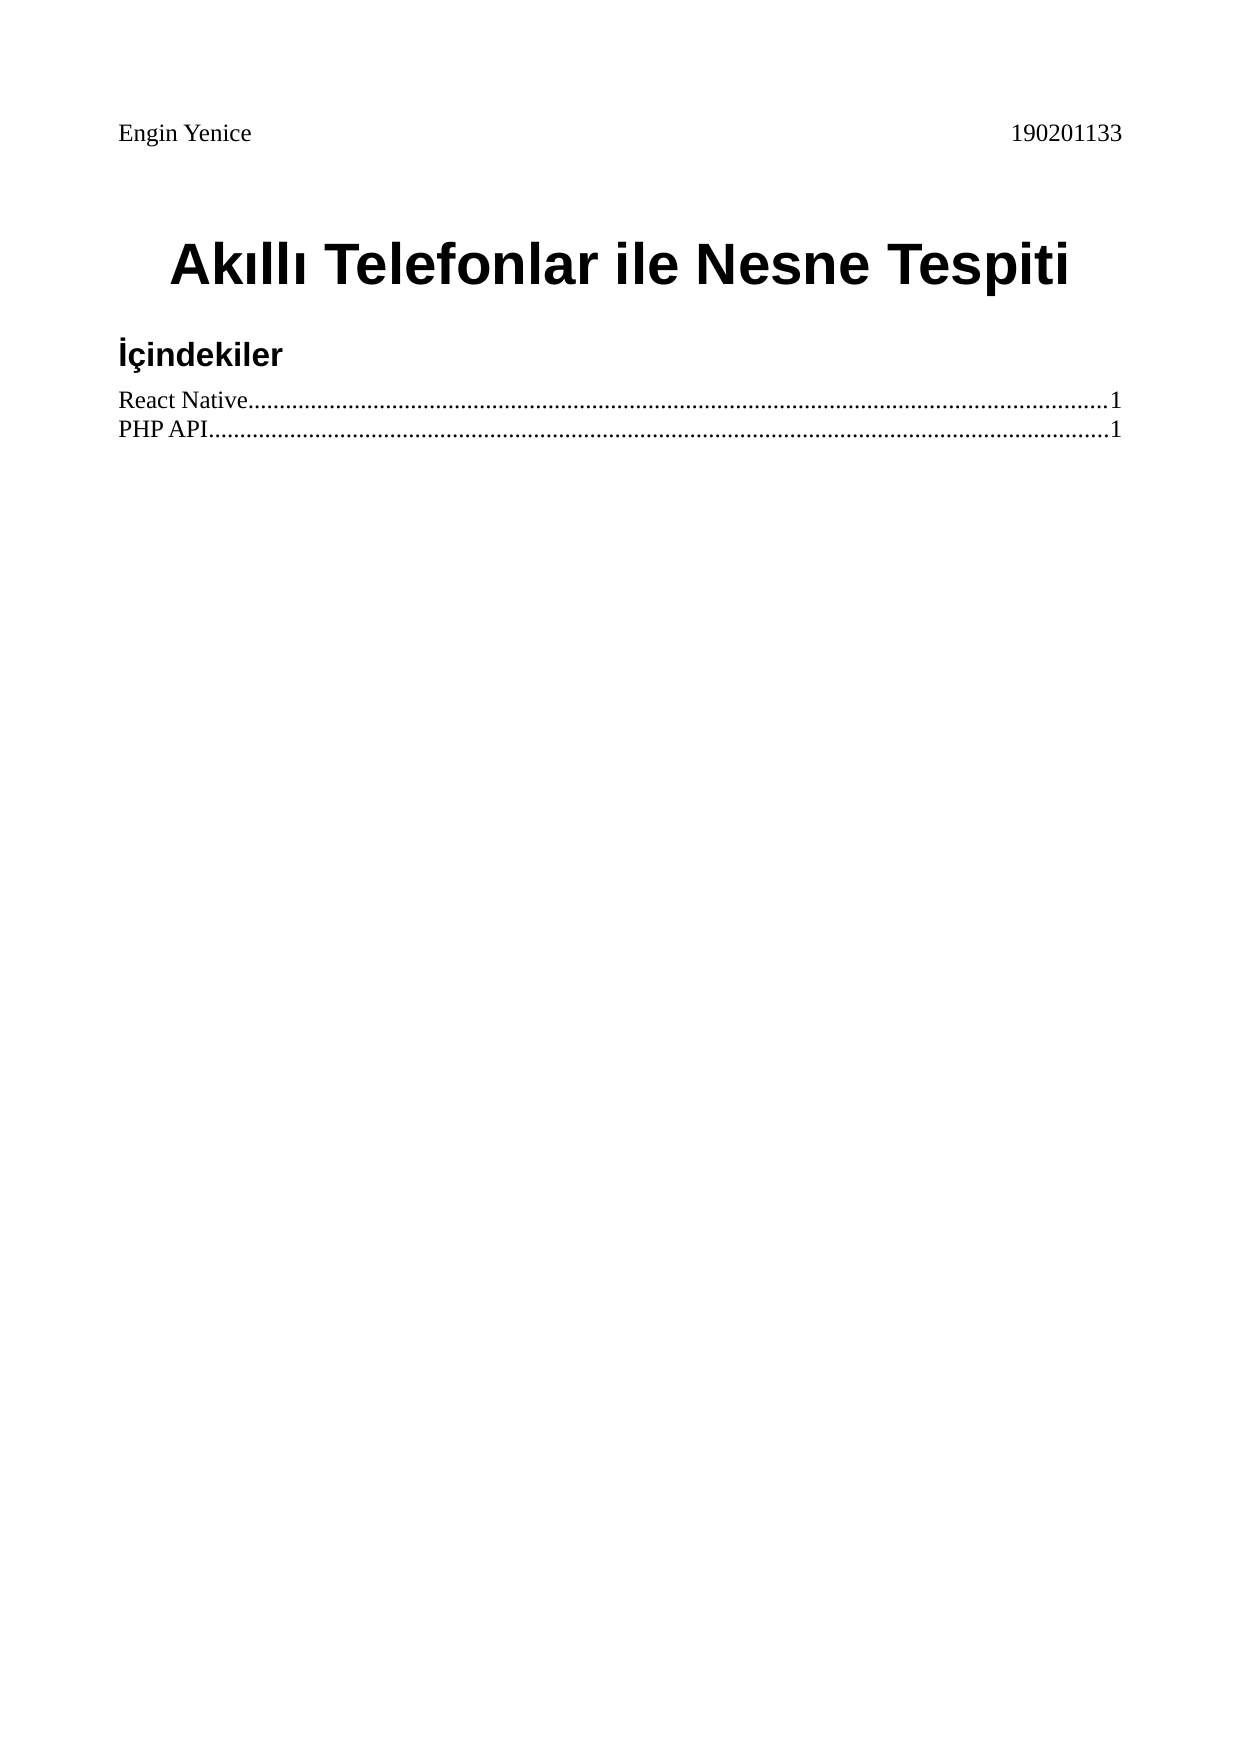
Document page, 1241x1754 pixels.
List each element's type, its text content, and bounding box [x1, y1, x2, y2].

title Akıllı Telefonlar ile Nesne Tespiti [118, 230, 1122, 297]
text PHP API 1 [118, 414, 1122, 443]
subtitle İçindekiler [118, 335, 1122, 373]
text React Native 1 [118, 386, 1122, 414]
